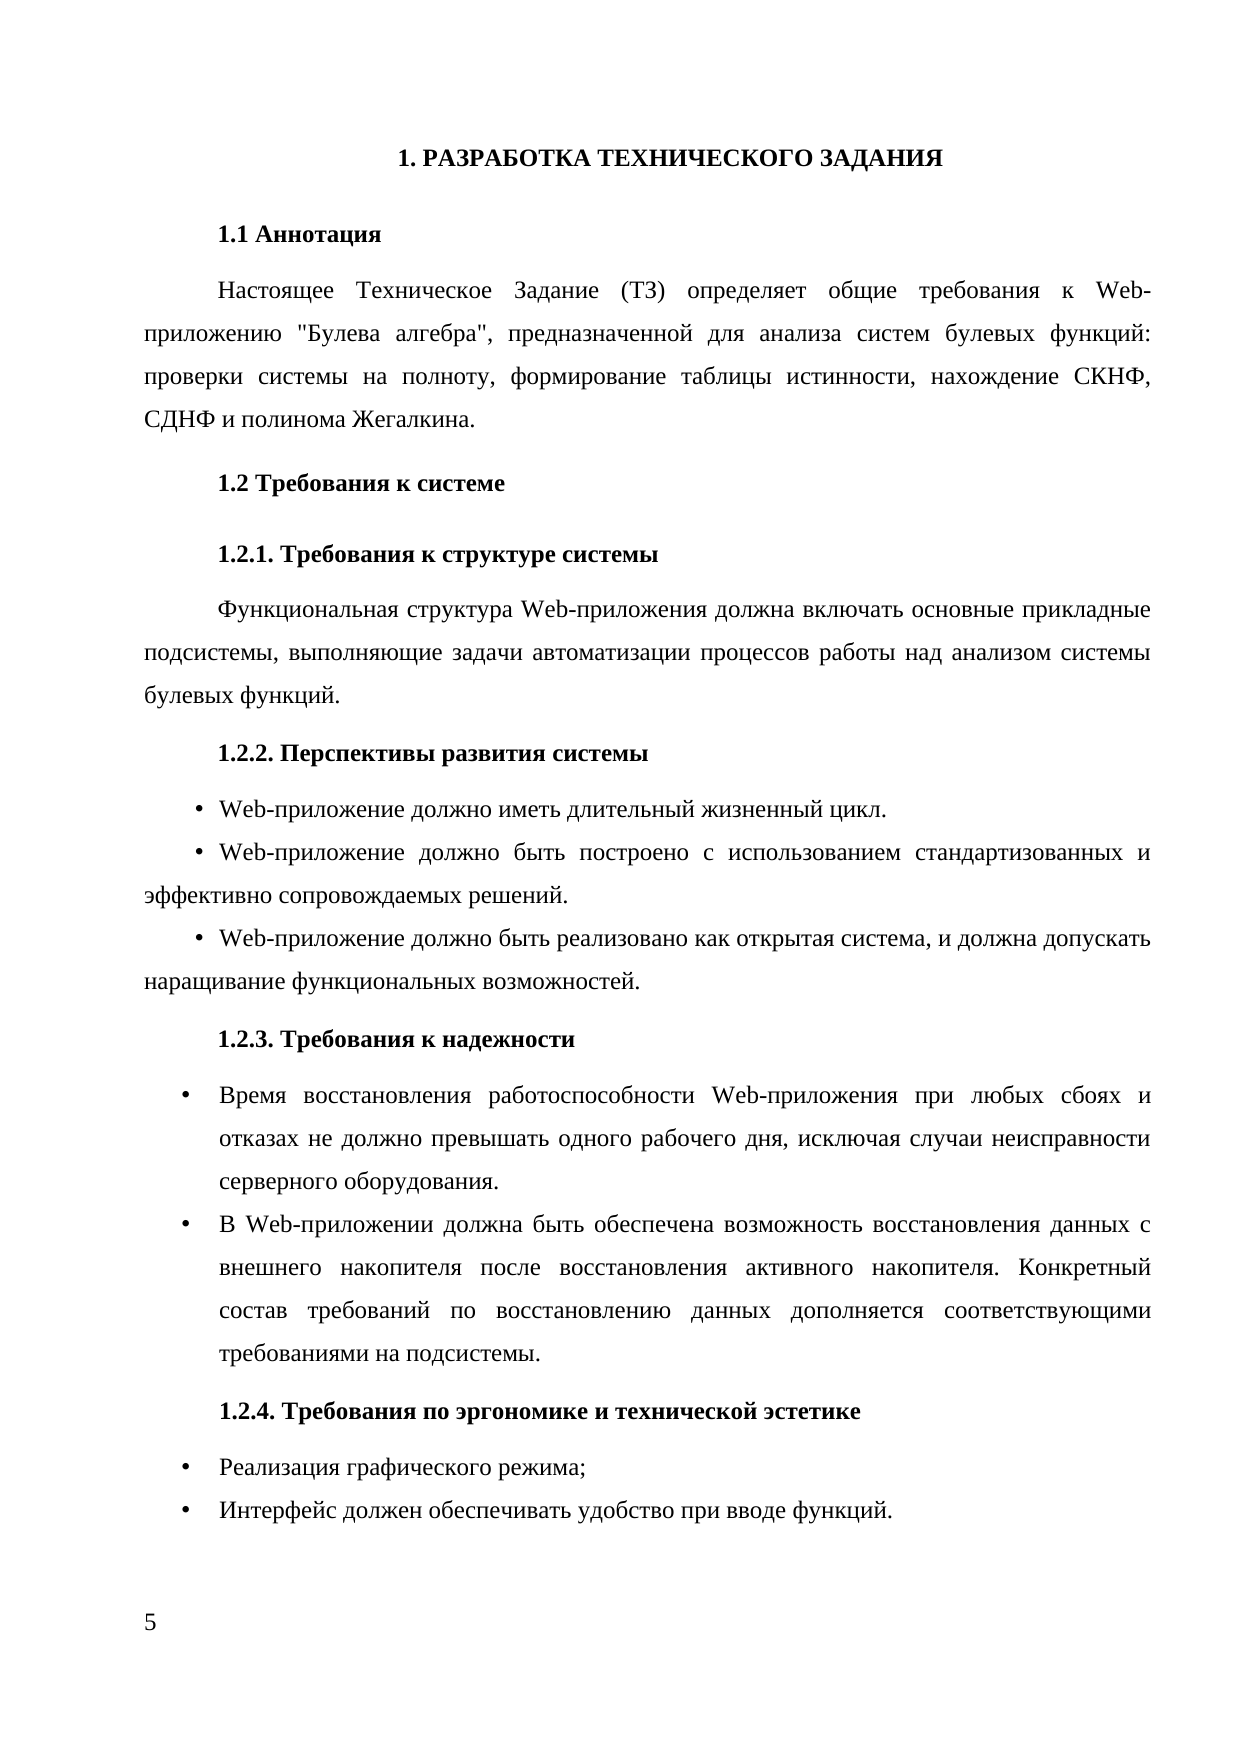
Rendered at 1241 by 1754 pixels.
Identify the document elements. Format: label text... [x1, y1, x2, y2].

list Реализация графического режима; [181, 1452, 1152, 1481]
subtitle 1. РАЗРАБОТКА ТЕХНИЧЕСКОГО ЗАДАНИЯ [189, 143, 1152, 172]
list Web-приложение должно иметь длительный жизненный цикл. [144, 794, 1152, 823]
list Время восстановления работоспособности Web-приложения при любых сбоях и отказах не должно превышать одного рабочего дня, исключая случаи неисправности серверного оборудования. [181, 1080, 1152, 1195]
subtitle 1.2 Требования к системе [144, 468, 1152, 497]
subtitle 1.1 Аннотация [204, 219, 1152, 248]
subtitle 1.2.2. Перспективы развития системы [144, 738, 1152, 767]
text Настоящее Техническое Задание (ТЗ) определяет общие требования к Web-приложению "Булева алгебра", предназначенной для анализа систем булевых функций: проверки системы на полноту, формирование таблицы истинности, нахождение СКНФ, СДНФ и полинома Жегалкина. [144, 275, 1152, 433]
list Web-приложение должно быть построено с использованием стандартизованных и эффективно сопровождаемых решений. [144, 837, 1152, 909]
list В Web-приложении должна быть обеспечена возможность восстановления данных с внешнего накопителя после восстановления активного накопителя. Конкретный состав требований по восстановлению данных дополняется соответствующими требованиями на подсистемы. [181, 1209, 1152, 1367]
subtitle 1.2.4. Требования по эргономике и технической эстетике [144, 1396, 1152, 1425]
subtitle 1.2.1. Требования к структуре системы [144, 539, 1152, 567]
subtitle 1.2.3. Требования к надежности [144, 1024, 1152, 1053]
text Функциональная структура Web-приложения должна включать основные прикладные подсистемы, выполняющие задачи автоматизации процессов работы над анализом системы булевых функций. [144, 594, 1152, 709]
list Web-приложение должно быть реализовано как открытая система, и должна допускать наращивание функциональных возможностей. [144, 923, 1152, 995]
list Интерфейс должен обеспечивать удобство при вводе функций. [181, 1495, 1152, 1524]
